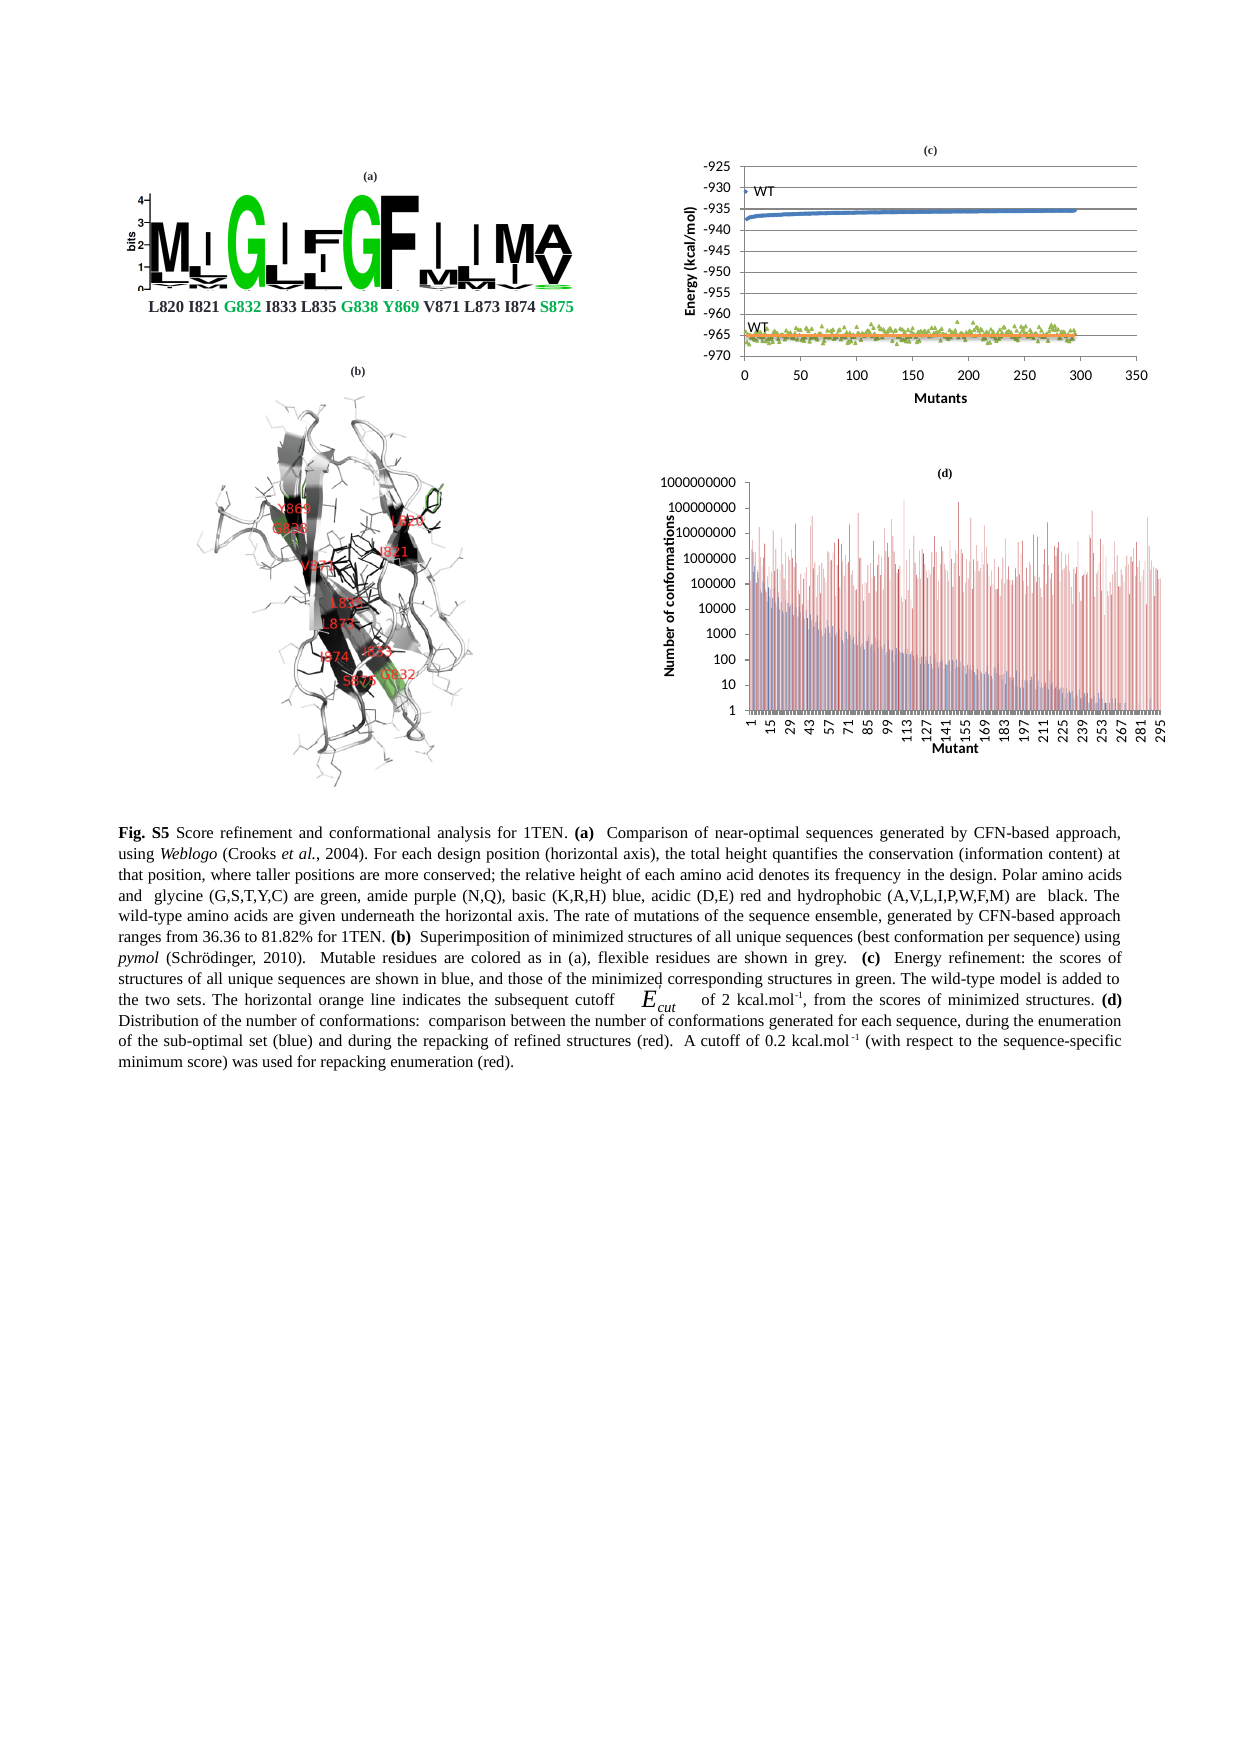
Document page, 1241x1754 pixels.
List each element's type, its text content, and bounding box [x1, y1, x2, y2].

text Fig. S5 Score refinement and conformational analysis for 1TEN. (a) Comparison of near-optimal sequences generated by CFN-based approach, using Weblogo (Crooks et al., 2004). For each design position (horizontal axis), the total height quantifies the conservation (information content) at that position, where taller positions are more conserved; the relative height of each amino acid denotes its frequency in the design. Polar amino acids and glycine (G,S,T,Y,C) are green, amide purple (N,Q), basic (K,R,H) blue, acidic (D,E) red and hydrophobic (A,V,L,I,P,W,F,M) are black. The wild-type amino acids are given underneath the horizontal axis. The rate of mutations of the sequence ensemble, generated by CFN-based approach ranges from 36.36 to 81.82% for 1TEN. (b) Superimposition of minimized structures of all unique sequences (best conformation per sequence) using pymol (Schrödinger, 2010). Mutable residues are colored as in (a), flexible residues are shown in grey. (c) Energy refinement: the scores of structures of all unique sequences are shown in blue, and those of the minimized corresponding structures in green. The wild-type model is added to the two sets. The horizontal orange line indicates the subsequent cutoff of 2 kcal.mol-1, from the scores of minimized structures. (d) Distribution of the number of conformations: comparison between the number of conformations generated for each sequence, during the enumeration of the sub-optimal set (blue) and during the repacking of refined structures (red). A cutoff of 0.2 kcal.mol-1 (with respect to the sequence-specific minimum score) was used for repacking enumeration (red). [118, 822, 1122, 1072]
